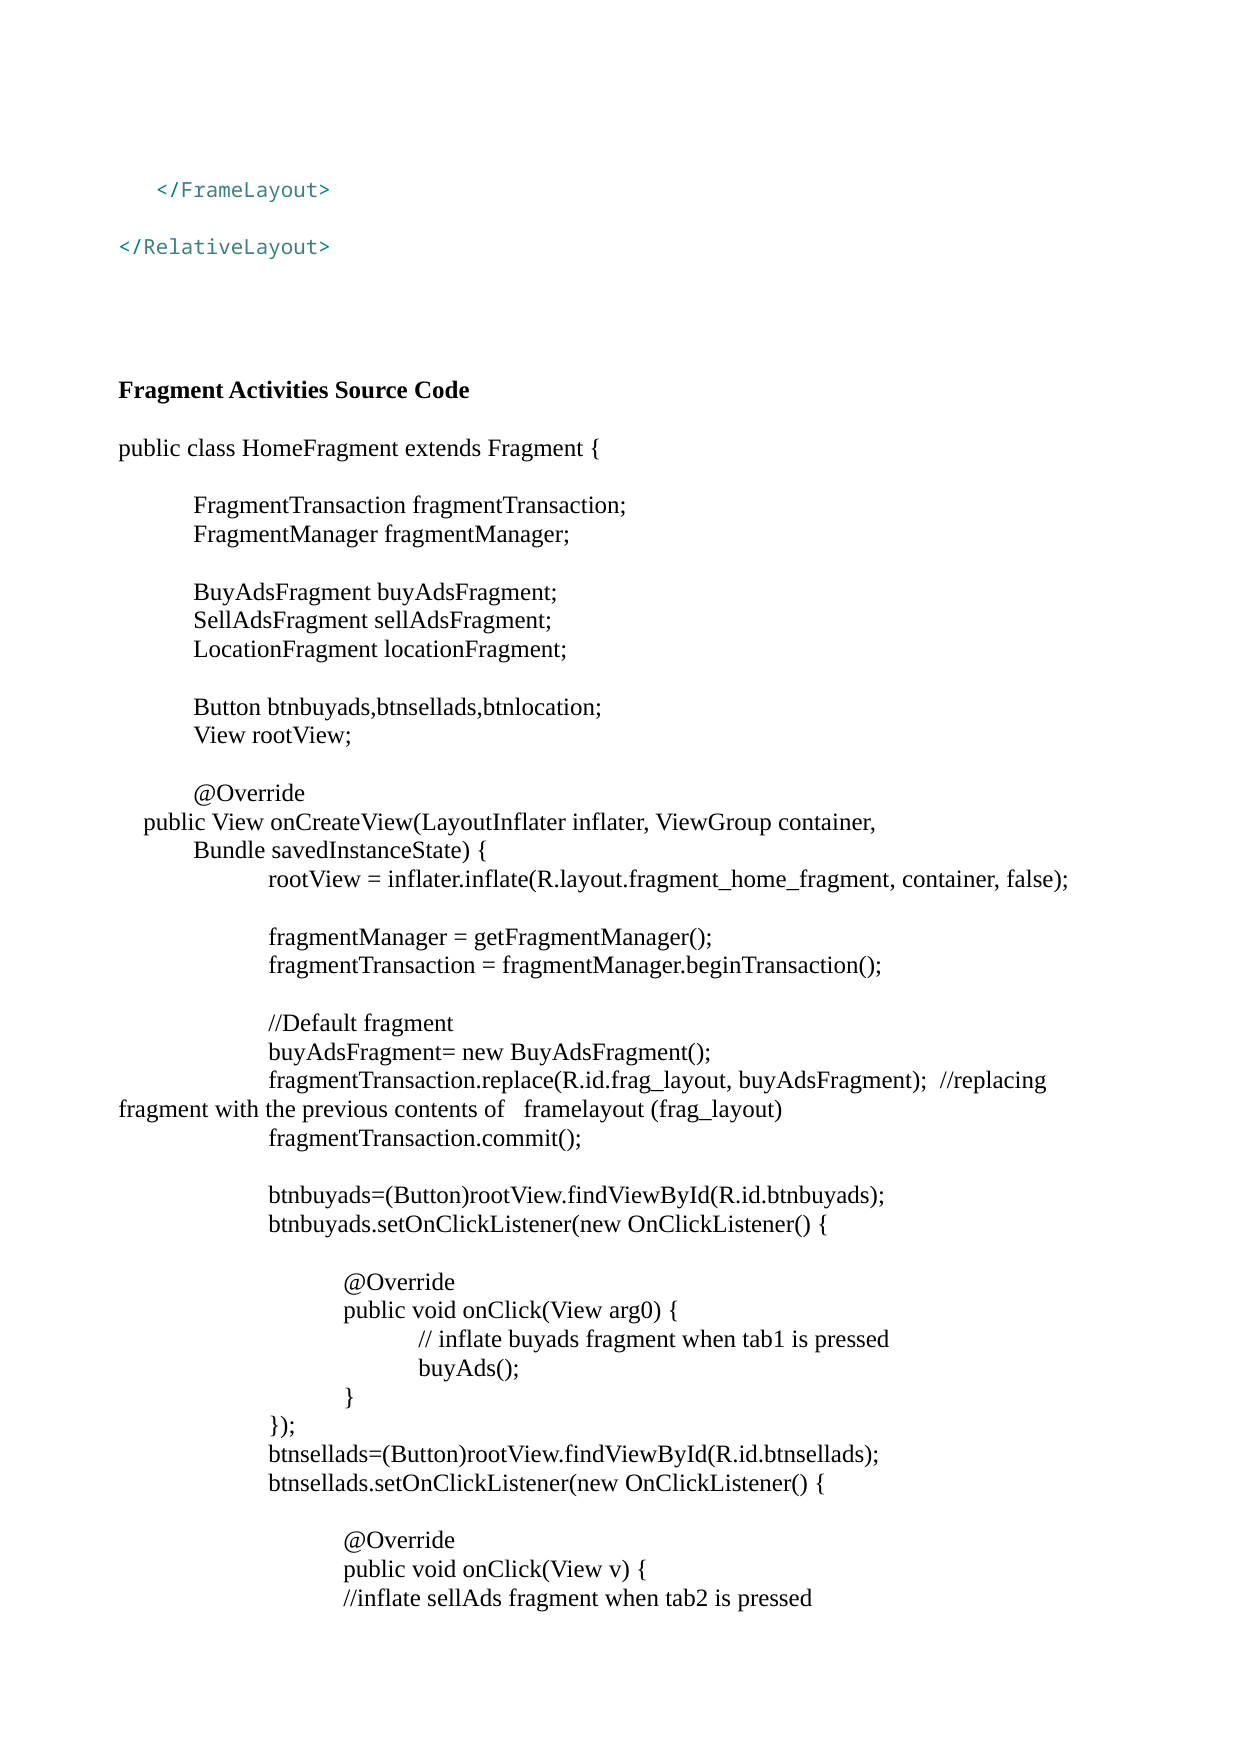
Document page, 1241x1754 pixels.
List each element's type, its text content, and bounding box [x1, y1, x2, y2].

text @Override [118, 778, 1122, 807]
text BuyAdsFragment buyAdsFragment; [118, 577, 1122, 605]
text Bundle savedInstanceState) { [118, 835, 1122, 864]
text public void onClick(View v) { [118, 1554, 1122, 1583]
text buyAdsFragment= new BuyAdsFragment(); [118, 1037, 1122, 1065]
text buyAds(); [118, 1353, 1122, 1382]
text rootView = inflater.inflate(R.layout.fragment_home_fragment, container, false); [118, 864, 1122, 893]
text public View onCreateView(LayoutInflater inflater, ViewGroup container, [118, 807, 1122, 835]
text FragmentTransaction fragmentTransaction; [118, 490, 1122, 519]
text //Default fragment [118, 1008, 1122, 1037]
text //inflate sellAds fragment when tab2 is pressed [118, 1583, 1122, 1612]
text fragmentTransaction = fragmentManager.beginTransaction(); [118, 950, 1122, 979]
text btnbuyads=(Button)rootView.findViewById(R.id.btnbuyads); [118, 1180, 1122, 1209]
text SellAdsFragment sellAdsFragment; [118, 605, 1122, 634]
text public void onClick(View arg0) { [118, 1295, 1122, 1324]
text }); [118, 1410, 1122, 1439]
text public class HomeFragment extends Fragment { [118, 433, 1122, 462]
text // inflate buyads fragment when tab1 is pressed [118, 1324, 1122, 1353]
text btnbuyads.setOnClickListener(new OnClickListener() { [118, 1209, 1122, 1238]
text View rootView; [118, 720, 1122, 749]
text LocationFragment locationFragment; [118, 634, 1122, 663]
text } [118, 1382, 1122, 1410]
text @Override [118, 1525, 1122, 1554]
text btnsellads.setOnClickListener(new OnClickListener() { [118, 1468, 1122, 1497]
text fragmentTransaction.commit(); [118, 1123, 1122, 1152]
text fragmentManager = getFragmentManager(); [118, 922, 1122, 950]
text </RelativeLayout> [118, 232, 1122, 260]
text Button btnbuyads,btnsellads,btnlocation; [118, 692, 1122, 720]
text FragmentManager fragmentManager; [118, 519, 1122, 548]
text fragmentTransaction.replace(R.id.frag_layout, buyAdsFragment); //replacing fragment with the previous contents of framelayout (frag_layout) [118, 1065, 1122, 1123]
text btnsellads=(Button)rootView.findViewById(R.id.btnsellads); [118, 1439, 1122, 1468]
text Fragment Activities Source Code [118, 375, 1122, 404]
text @Override [118, 1267, 1122, 1295]
text </FrameLayout> [118, 175, 1122, 203]
